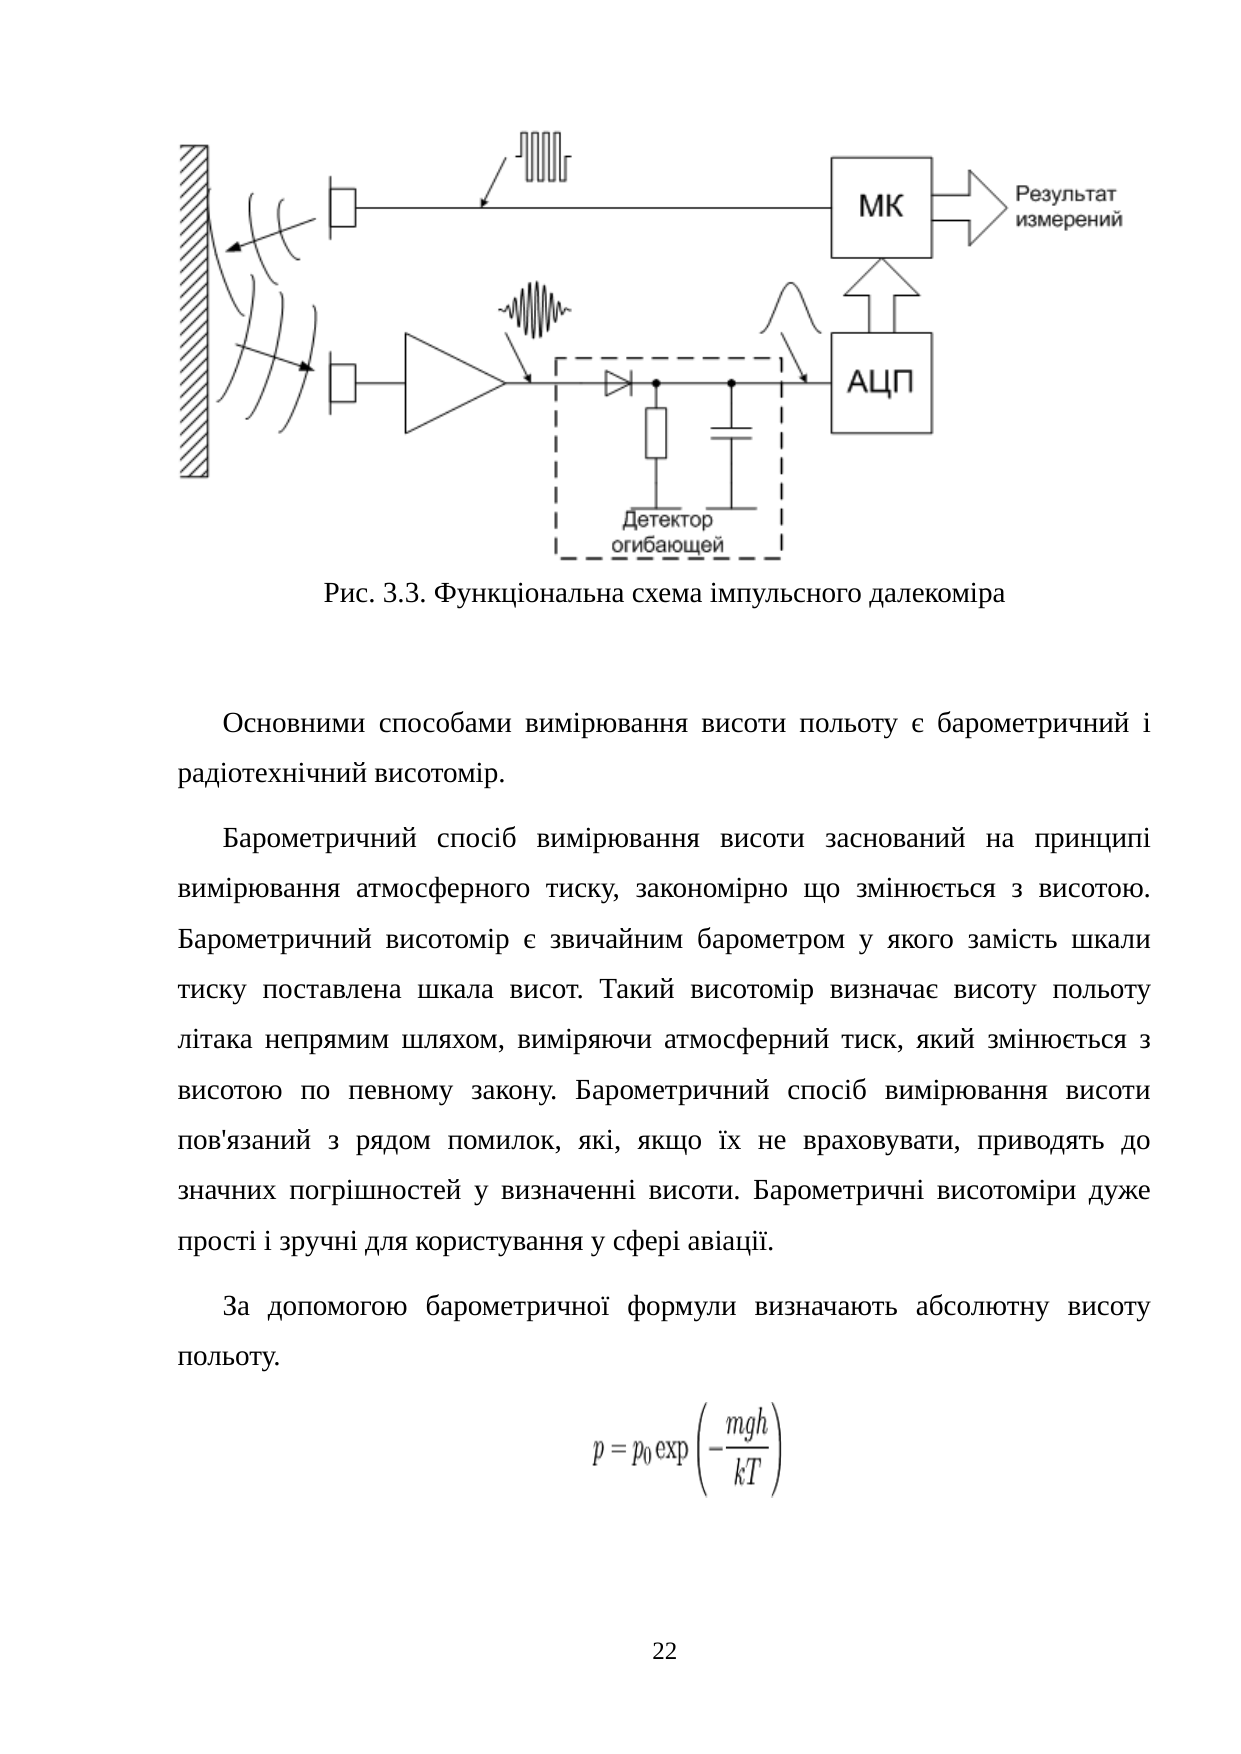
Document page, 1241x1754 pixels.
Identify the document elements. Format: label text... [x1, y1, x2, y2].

text Барометричний спосіб вимірювання висоти заснований на принципі вимірювання атмосферного тиску, закономірно що змінюється з висотою. Барометричний висотомір є звичайним барометром у якого замість шкали тиску поставлена шкала висот. Такий висотомір визначає висоту польоту літака непрямим шляхом, виміряючи атмосферний тиск, який змінюється з висотою по певному закону. Барометричний спосіб вимірювання висоти пов'язаний з рядом помилок, які, якщо їх не враховувати, приводять до значних погрішностей у визначенні висоти. Барометричні висотоміри дуже прості і зручні для користування у сфері авіації. [177, 820, 1152, 1256]
text За допомогою барометричної формули визначають абсолютну висоту польоту. [177, 1288, 1152, 1372]
picture [592, 1402, 782, 1498]
text Основними способами вимірювання висоти польоту є барометричний і радіотехнічний висотомір. [177, 705, 1152, 789]
text Рис. 3.3. Функціональна схема імпульсного далекоміра [177, 88, 1152, 609]
picture [157, 106, 1132, 576]
